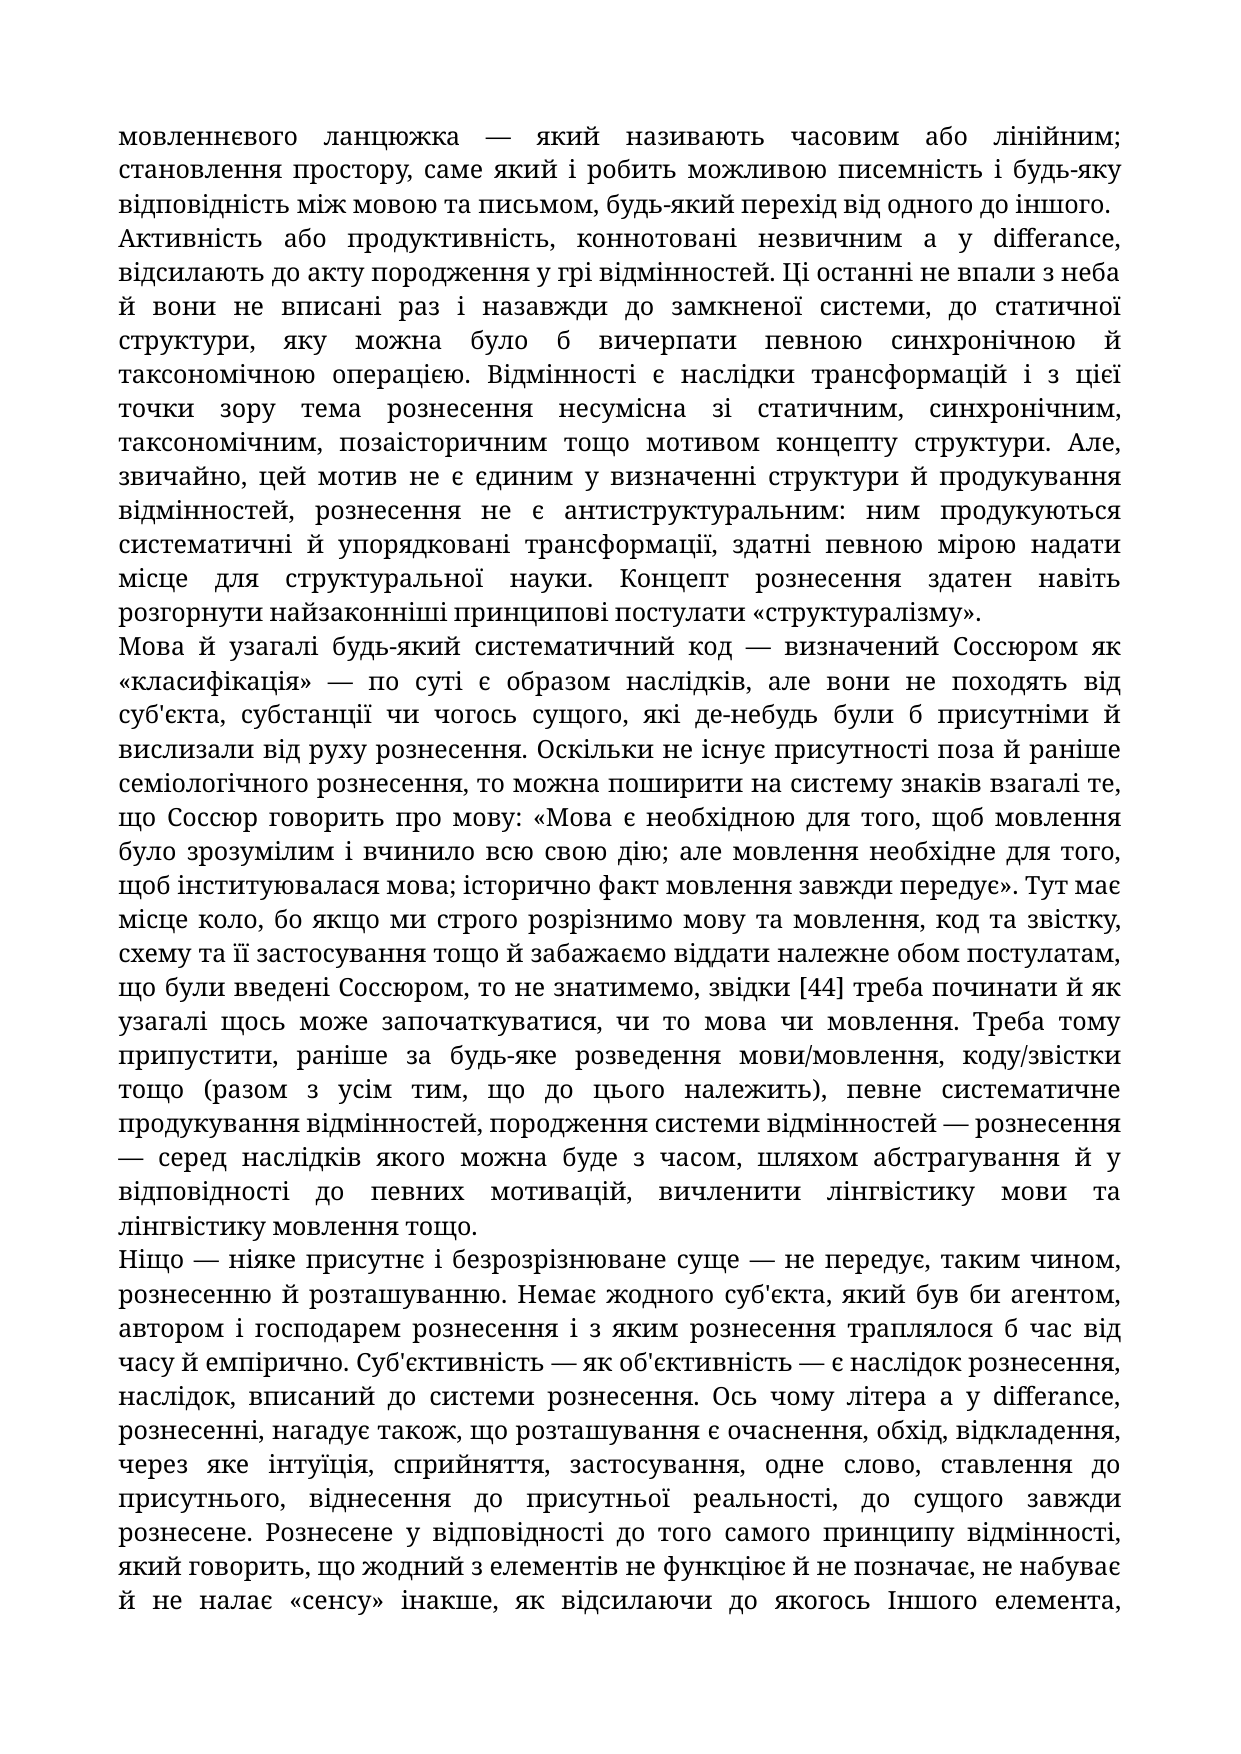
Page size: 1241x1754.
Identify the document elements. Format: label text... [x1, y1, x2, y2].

text Мова й узагалі будь-який систематичний код — визначений Соссюром як «класифікація» — по суті є образом наслідків, але вони не походять від суб'єкта, субстанції чи чогось сущого, які де-небудь були б присутніми й вислизали від руху рознесення. Оскільки не існує присутності поза й раніше семіологічного рознесення, то можна поширити на систему знаків взагалі те, що Соссюр говорить про мову: «Мова є необхідною для того, щоб мовлення було зрозумілим і вчинило всю свою дію; але мовлення необхідне для того, щоб інституювалася мова; історично факт мовлення завжди передує». Тут має місце коло, бо якщо ми строго розрізнимо мову та мовлення, код та звістку, схему та її застосування тощо й забажаємо віддати належне обом постулатам, що були введені Соссюром, то не знатимемо, звідки [44] треба починати й як узагалі щось може започаткуватися, чи то мова чи мовлення. Треба тому припустити, раніше за будь-яке розведення мови/мовлення, коду/звістки тощо (разом з усім тим, що до цього належить), певне систематичне продукування відмінностей, породження системи відмінностей — рознесення — серед наслідків якого можна буде з часом, шляхом абстрагування й у відповідності до певних мотивацій, вичленити лінгвістику мови та лінгвістику мовлення тощо. [118, 629, 1122, 1242]
text Ніщо — ніяке присутнє і безрозрізнюване суще — не передує, таким чином, рознесенню й розташуванню. Немає жодного суб'єкта, який був би агентом, автором і господарем рознесення і з яким рознесення траплялося б час від часу й емпірично. Суб'єктивність — як об'єктивність — є наслідок рознесення, наслідок, вписаний до системи рознесення. Ось чому літера а у differance, рознесенні, нагадує також, що розташування є очаснення, обхід, відкладення, через яке інтуїція, сприйняття, застосування, одне слово, ставлення до присутнього, віднесення до присутньої реальності, до сущого завжди рознесене. Рознесене у відповідності до того самого принципу відмінності, який говорить, що жодний з елементів не функціює й не позначає, не набуває й не налає «сенсу» інакше, як відсилаючи до якогось Іншого елемента, [118, 1242, 1122, 1617]
text Активність або продуктивність, коннотовані незвичним а у differance, відсилають до акту породження у грі відмінностей. Ці останні не впали з неба й вони не вписані раз і назавжди до замкненої системи, до статичної структури, яку можна було б вичерпати певною синхронічною й таксономічною операцією. Відмінності є наслідки трансформацій і з цієї точки зору тема рознесення несумісна зі статичним, синхронічним, таксономічним, позаісторичним тощо мотивом концепту структури. Але, звичайно, цей мотив не є єдиним у визначенні структури й продукування відмінностей, рознесення не є антиструктуральним: ним продукуються систематичні й упорядковані трансформації, здатні певною мірою надати місце для структуральної науки. Концепт рознесення здатен навіть розгорнути найзаконніші принципові постулати «структуралізму». [118, 220, 1122, 629]
text мовленнєвого ланцюжка — який називають часовим або лінійним; становлення простору, саме який і робить можливою писемність і будь-яку відповідність між мовою та письмом, будь-який перехід від одного до іншого. [118, 118, 1122, 220]
